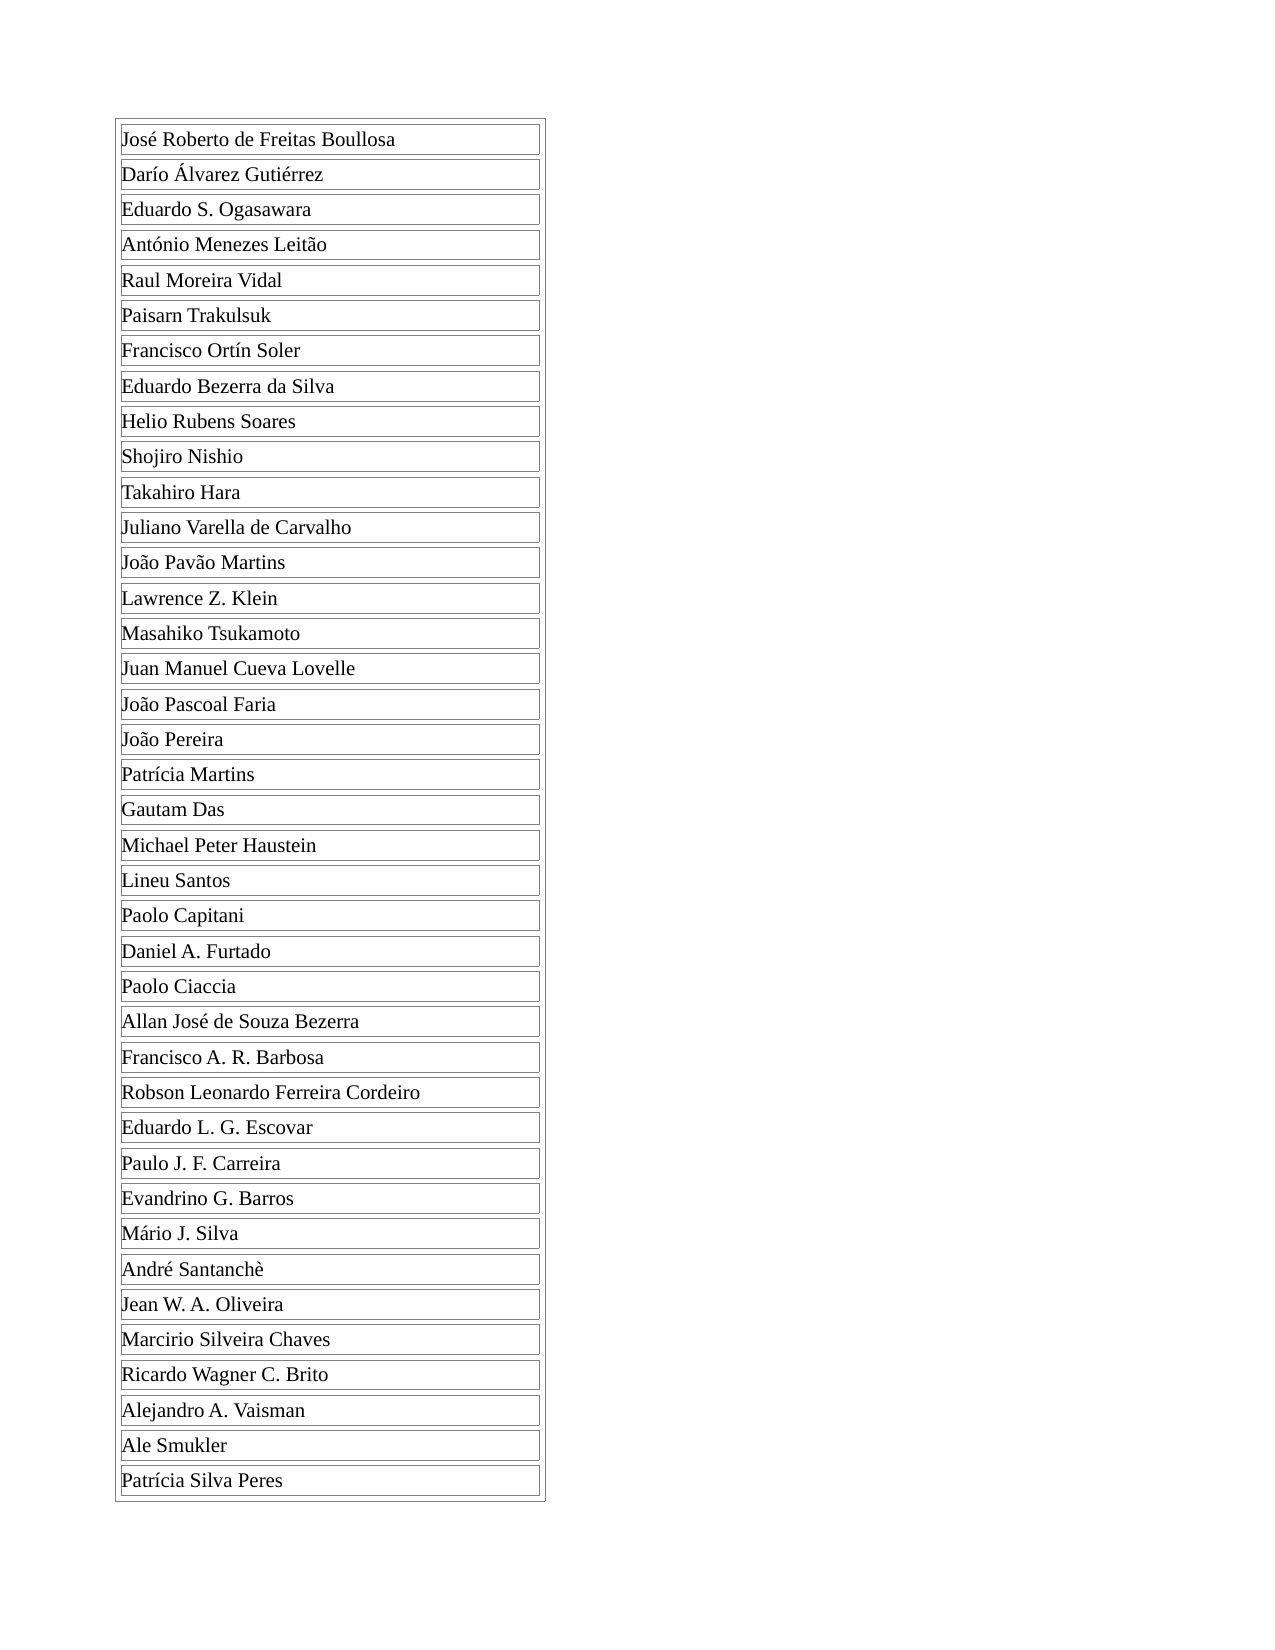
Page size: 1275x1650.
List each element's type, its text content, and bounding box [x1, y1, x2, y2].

table_cell Shojiro Nishio [118, 436, 542, 471]
table_cell Jean W. A. Oliveira [118, 1284, 542, 1319]
table_cell Helio Rubens Soares [118, 401, 542, 436]
table_cell Patrícia Silva Peres [118, 1460, 542, 1495]
table_cell João Pereira [118, 719, 542, 754]
table_cell Eduardo L. G. Escovar [118, 1107, 542, 1142]
table_cell Francisco Ortín Soler [118, 330, 542, 365]
table_cell Francisco A. R. Barbosa [118, 1036, 542, 1072]
table_cell Eduardo Bezerra da Silva [118, 365, 542, 401]
table_cell Mário J. Silva [118, 1213, 542, 1248]
table_cell Juan Manuel Cueva Lovelle [118, 648, 542, 683]
table_cell Juliano Varella de Carvalho [118, 507, 542, 542]
table_cell Eduardo S. Ogasawara [118, 189, 542, 224]
table_cell Gautam Das [118, 789, 542, 824]
table_cell João Pavão Martins [118, 542, 542, 577]
table_cell Masahiko Tsukamoto [118, 613, 542, 648]
table_cell Marcirio Silveira Chaves [118, 1319, 542, 1354]
table_cell José Roberto de Freitas Boullosa [118, 119, 542, 153]
table_cell Patrícia Martins [118, 754, 542, 789]
table_cell Allan José de Souza Bezerra [118, 1001, 542, 1036]
table_cell Ricardo Wagner C. Brito [118, 1354, 542, 1389]
table_cell João Pascoal Faria [118, 683, 542, 718]
table_cell Paulo J. F. Carreira [118, 1142, 542, 1177]
table_cell António Menezes Leitão [118, 224, 542, 259]
table_cell Evandrino G. Barros [118, 1178, 542, 1213]
table_cell Daniel A. Furtado [118, 930, 542, 966]
table_cell Ale Smukler [118, 1425, 542, 1460]
table_cell André Santanchè [118, 1248, 542, 1283]
table_cell Alejandro A. Vaisman [118, 1389, 542, 1425]
table_cell Darío Álvarez Gutiérrez [118, 154, 542, 189]
table_cell Paolo Capitani [118, 895, 542, 930]
table_cell Lineu Santos [118, 860, 542, 895]
table_cell Robson Leonardo Ferreira Cordeiro [118, 1072, 542, 1107]
table_cell Raul Moreira Vidal [118, 259, 542, 295]
table_cell Takahiro Hara [118, 471, 542, 507]
table_cell Paolo Ciaccia [118, 966, 542, 1001]
table_cell Paisarn Trakulsuk [118, 295, 542, 330]
table_cell Michael Peter Haustein [118, 824, 542, 860]
table_cell Lawrence Z. Klein [118, 577, 542, 612]
